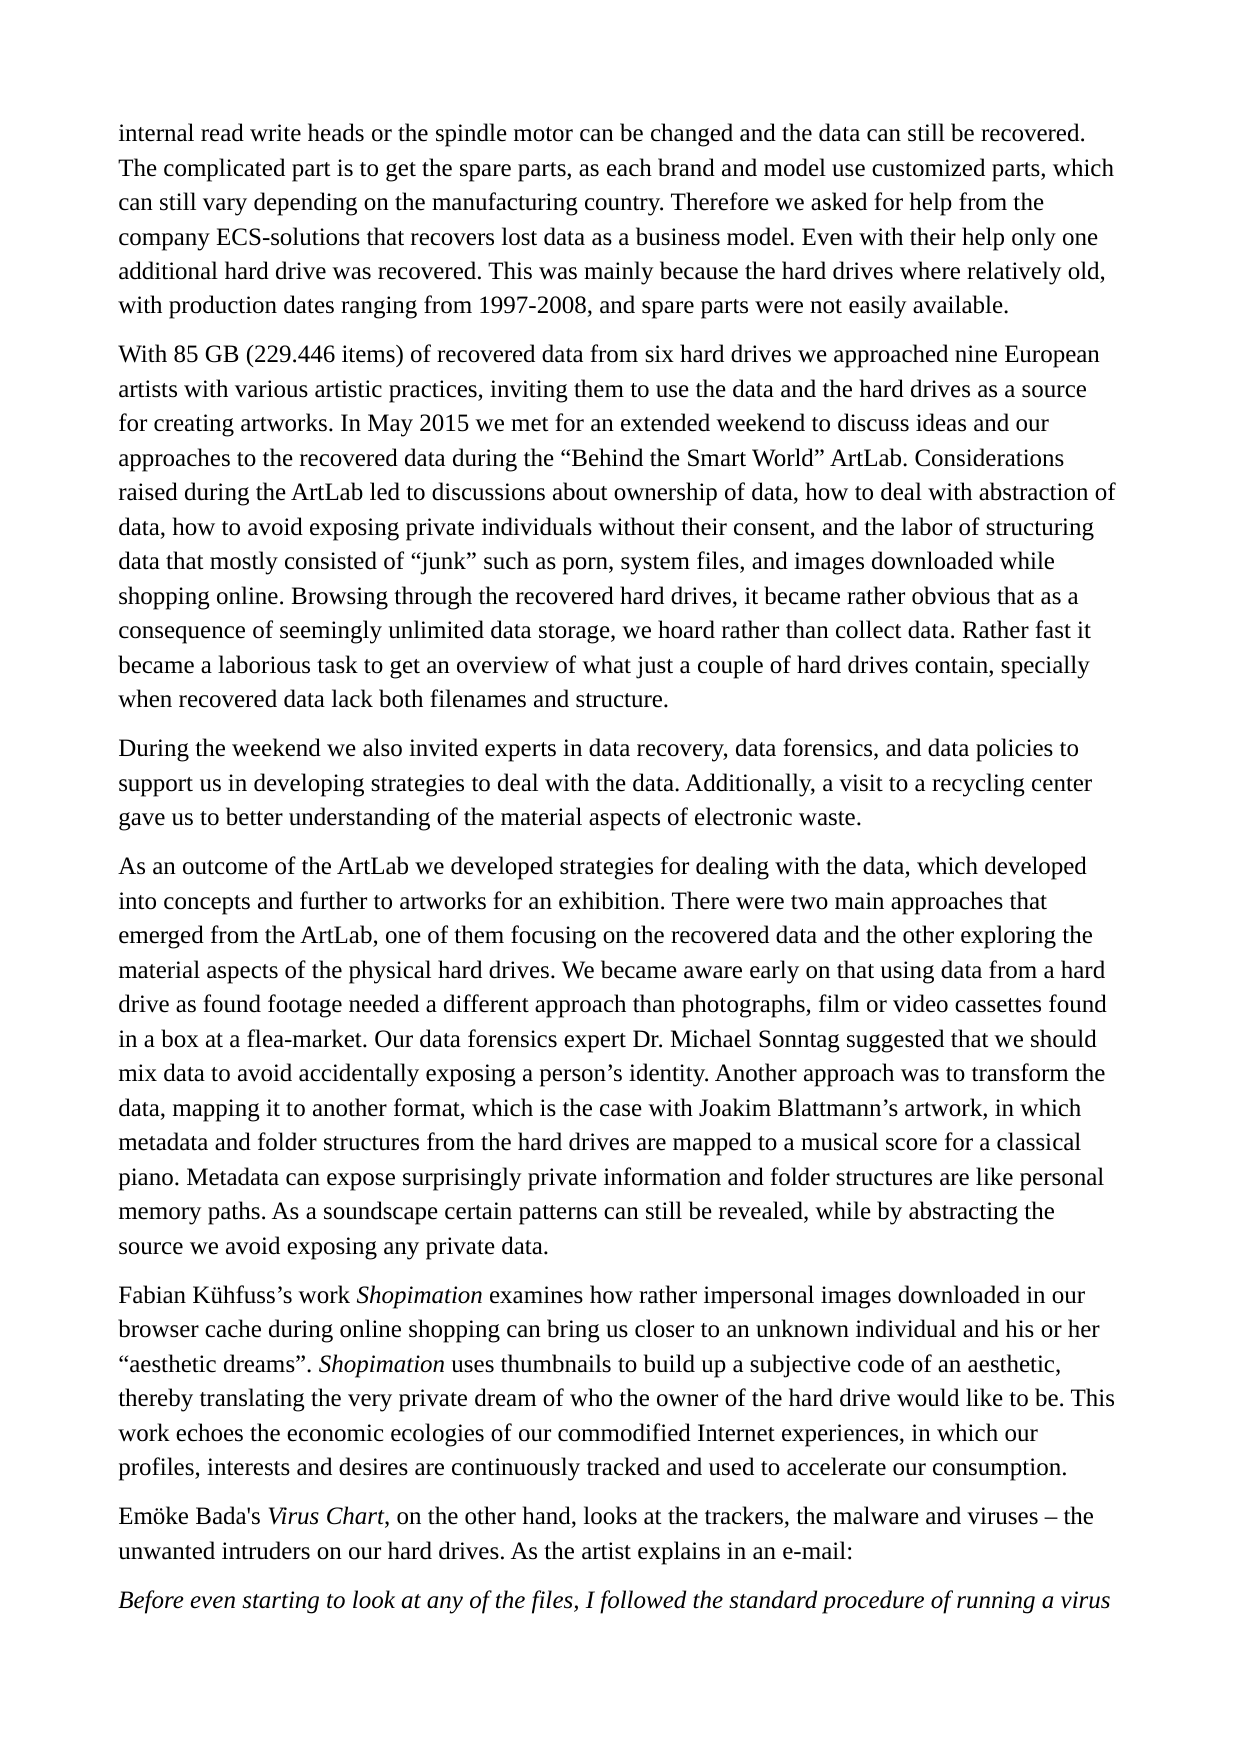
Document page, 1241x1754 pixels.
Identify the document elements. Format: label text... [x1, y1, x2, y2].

text During the weekend we also invited experts in data recovery, data forensics, and data policies to support us in developing strategies to deal with the data. Additionally, a visit to a recycling center gave us to better understanding of the material aspects of electronic waste. [118, 733, 1122, 831]
text As an outcome of the ArtLab we developed strategies for dealing with the data, which developed into concepts and further to artworks for an exhibition. There were two main approaches that emerged from the ArtLab, one of them focusing on the recovered data and the other exploring the material aspects of the physical hard drives. We became aware early on that using data from a hard drive as found footage needed a different approach than photographs, film or video cassettes found in a box at a flea-market. Our data forensics expert Dr. Michael Sonntag suggested that we should mix data to avoid accidentally exposing a person’s identity. Another approach was to transform the data, mapping it to another format, which is the case with Joakim Blattmann’s artwork, in which metadata and folder structures from the hard drives are mapped to a musical score for a classical piano. Metadata can expose surprisingly private information and folder structures are like personal memory paths. As a soundscape certain patterns can still be revealed, while by abstracting the source we avoid exposing any private data. [118, 851, 1122, 1259]
text Emöke Bada's Virus Chart, on the other hand, looks at the trackers, the malware and viruses – the unwanted intruders on our hard drives. As the artist explains in an e-mail: [118, 1501, 1122, 1564]
text Before even starting to look at any of the files, I followed the standard procedure of running a virus [118, 1585, 1122, 1613]
text With 85 GB (229.446 items) of recovered data from six hard drives we approached nine European artists with various artistic practices, inviting them to use the data and the hard drives as a source for creating artworks. In May 2015 we met for an extended weekend to discuss ideas and our approaches to the recovered data during the “Behind the Smart World” ArtLab. Considerations raised during the ArtLab led to discussions about ownership of data, how to deal with abstraction of data, how to avoid exposing private individuals without their consent, and the labor of structuring data that mostly consisted of “junk” such as porn, system files, and images downloaded while shopping online. Browsing through the recovered hard drives, it became rather obvious that as a consequence of seemingly unlimited data storage, we hoard rather than collect data. Rather fast it became a laborious task to get an overview of what just a couple of hard drives contain, specially when recovered data lack both filenames and structure. [118, 339, 1122, 713]
text internal read write heads or the spindle motor can be changed and the data can still be recovered. The complicated part is to get the spare parts, as each brand and model use customized parts, which can still vary depending on the manufacturing country. Therefore we asked for help from the company ECS-solutions that recovers lost data as a business model. Even with their help only one additional hard drive was recovered. This was mainly because the hard drives where relatively old, with production dates ranging from 1997-2008, and spare parts were not easily available. [118, 118, 1122, 319]
text Fabian Kühfuss’s work Shopimation examines how rather impersonal images downloaded in our browser cache during online shopping can bring us closer to an unknown individual and his or her “aesthetic dreams”. Shopimation uses thumbnails to build up a subjective code of an aesthetic, thereby translating the very private dream of who the owner of the hard drive would like to be. This work echoes the economic ecologies of our commodified Internet experiences, in which our profiles, interests and desires are continuously tracked and used to accelerate our consumption. [118, 1280, 1122, 1481]
